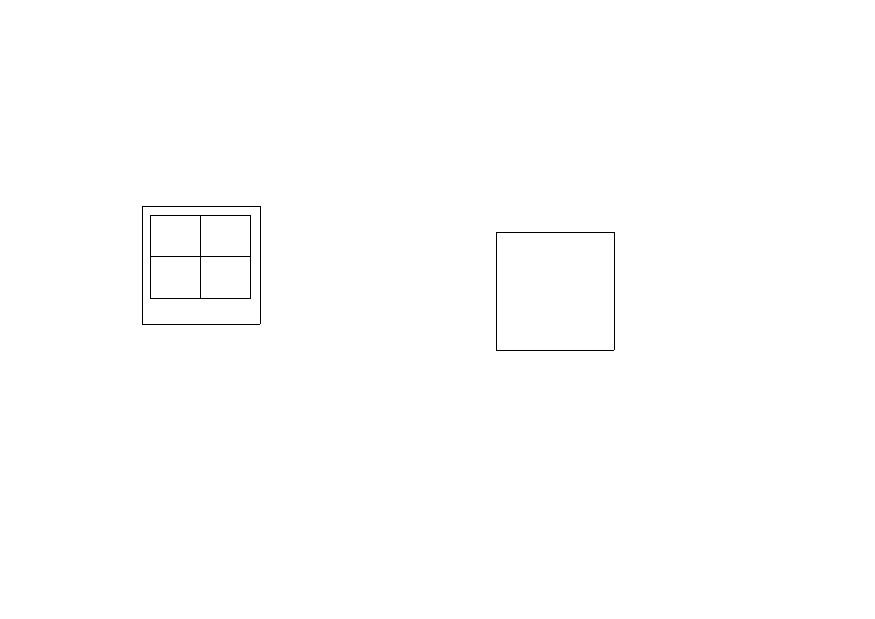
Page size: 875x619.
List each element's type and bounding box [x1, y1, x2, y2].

table_cell [151, 257, 200, 297]
table_cell [201, 257, 250, 297]
table_header [201, 216, 250, 256]
table_header [151, 216, 200, 256]
